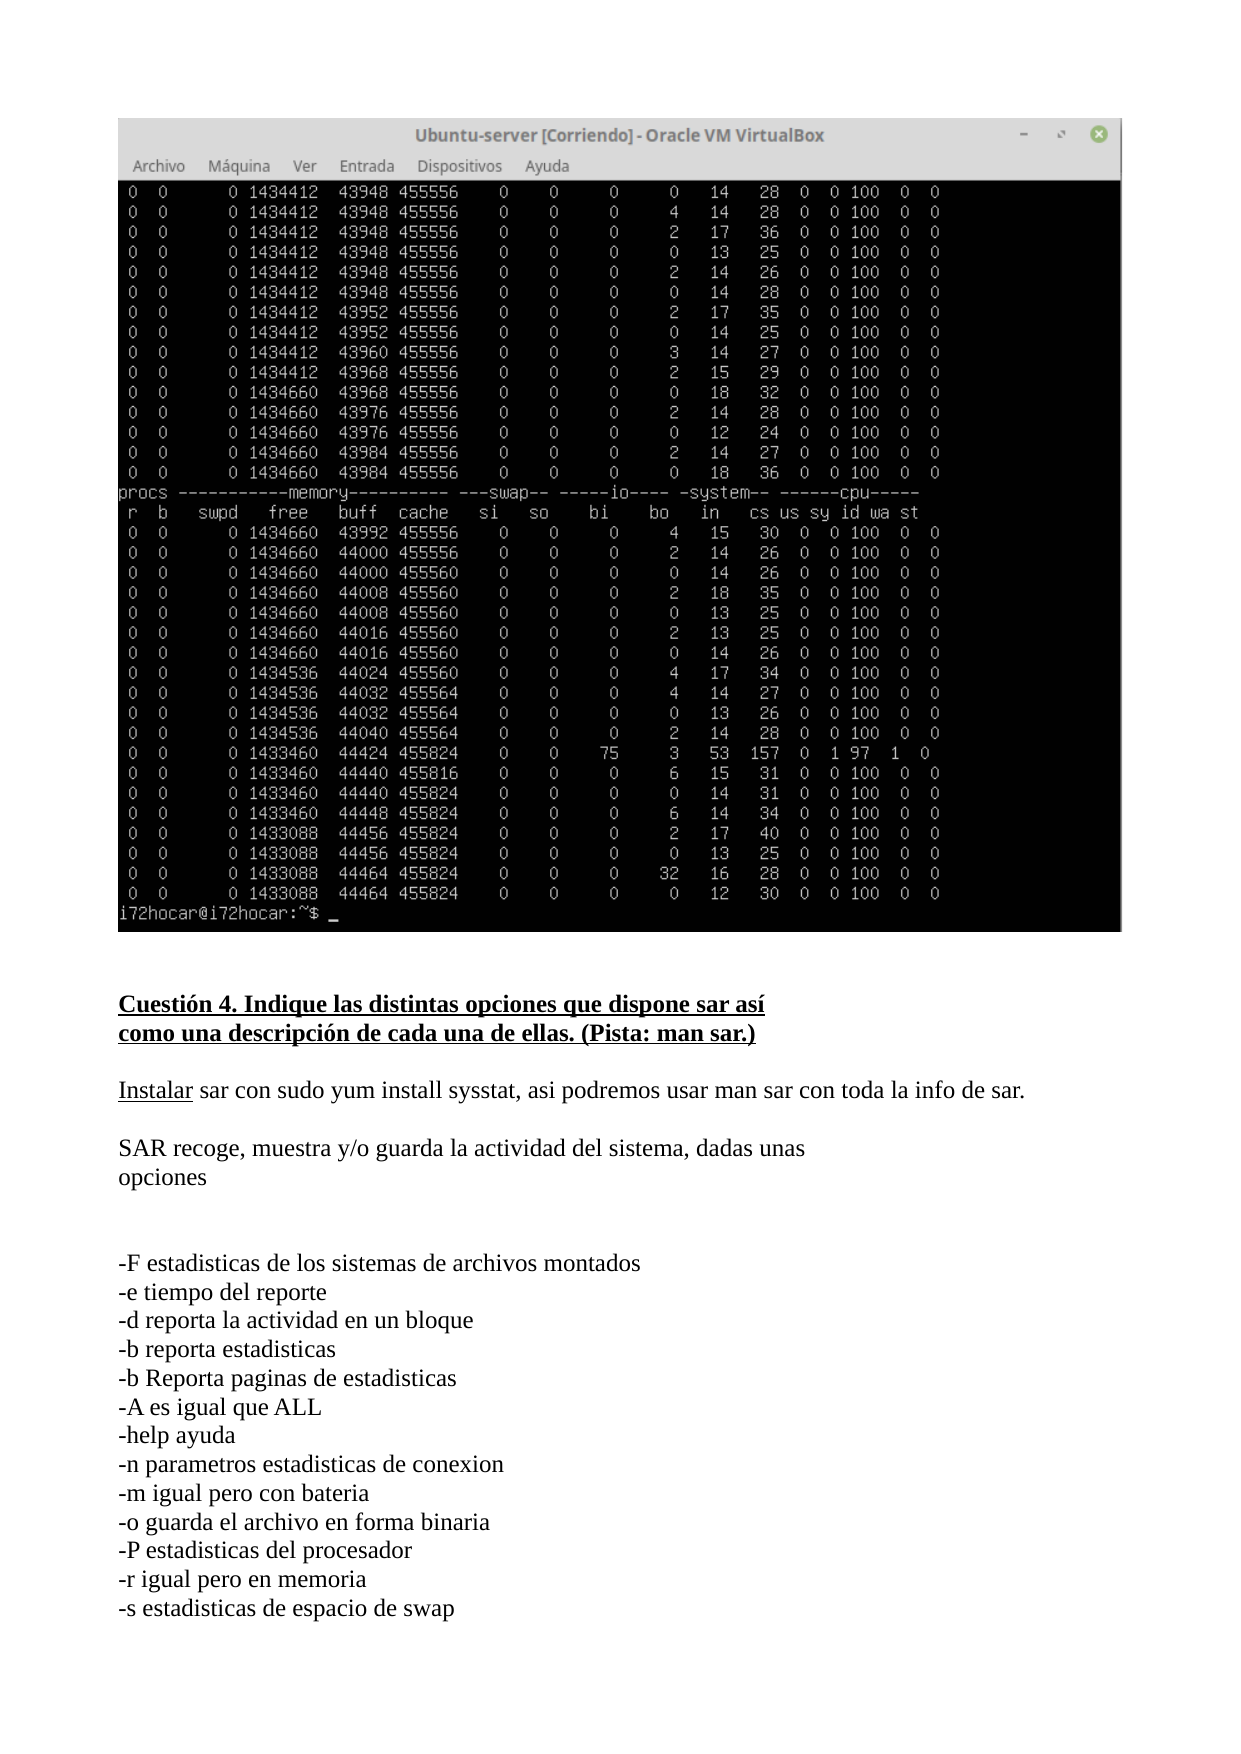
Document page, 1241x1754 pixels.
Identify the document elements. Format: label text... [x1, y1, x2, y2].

text -help ayuda [118, 1421, 1122, 1449]
text -P estadisticas del procesador [118, 1536, 1122, 1564]
text -d reporta la actividad en un bloque [118, 1306, 1122, 1334]
picture [118, 118, 1123, 932]
text -F estadisticas de los sistemas de archivos montados [118, 1248, 1122, 1277]
text -m igual pero con bateria [118, 1478, 1122, 1507]
text -e tiempo del reporte [118, 1277, 1122, 1306]
text Cuestión 4. Indique las distintas opciones que dispone sar así [118, 989, 1122, 1018]
text -A es igual que ALL [118, 1392, 1122, 1421]
text SAR recoge, muestra y/o guarda la actividad del sistema, dadas unas [118, 1133, 1122, 1162]
text -n parametros estadisticas de conexion [118, 1449, 1122, 1478]
text -o guarda el archivo en forma binaria [118, 1507, 1122, 1536]
text como una descripción de cada una de ellas. (Pista: man sar.) [118, 1018, 1122, 1047]
text -r igual pero en memoria [118, 1564, 1122, 1593]
text -b reporta estadisticas [118, 1334, 1122, 1363]
text -s estadisticas de espacio de swap [118, 1593, 1122, 1622]
text Instalar sar con sudo yum install sysstat, asi podremos usar man sar con toda la info de sar. [118, 1076, 1122, 1104]
text opciones [118, 1162, 1122, 1191]
text -b Reporta paginas de estadisticas [118, 1363, 1122, 1392]
